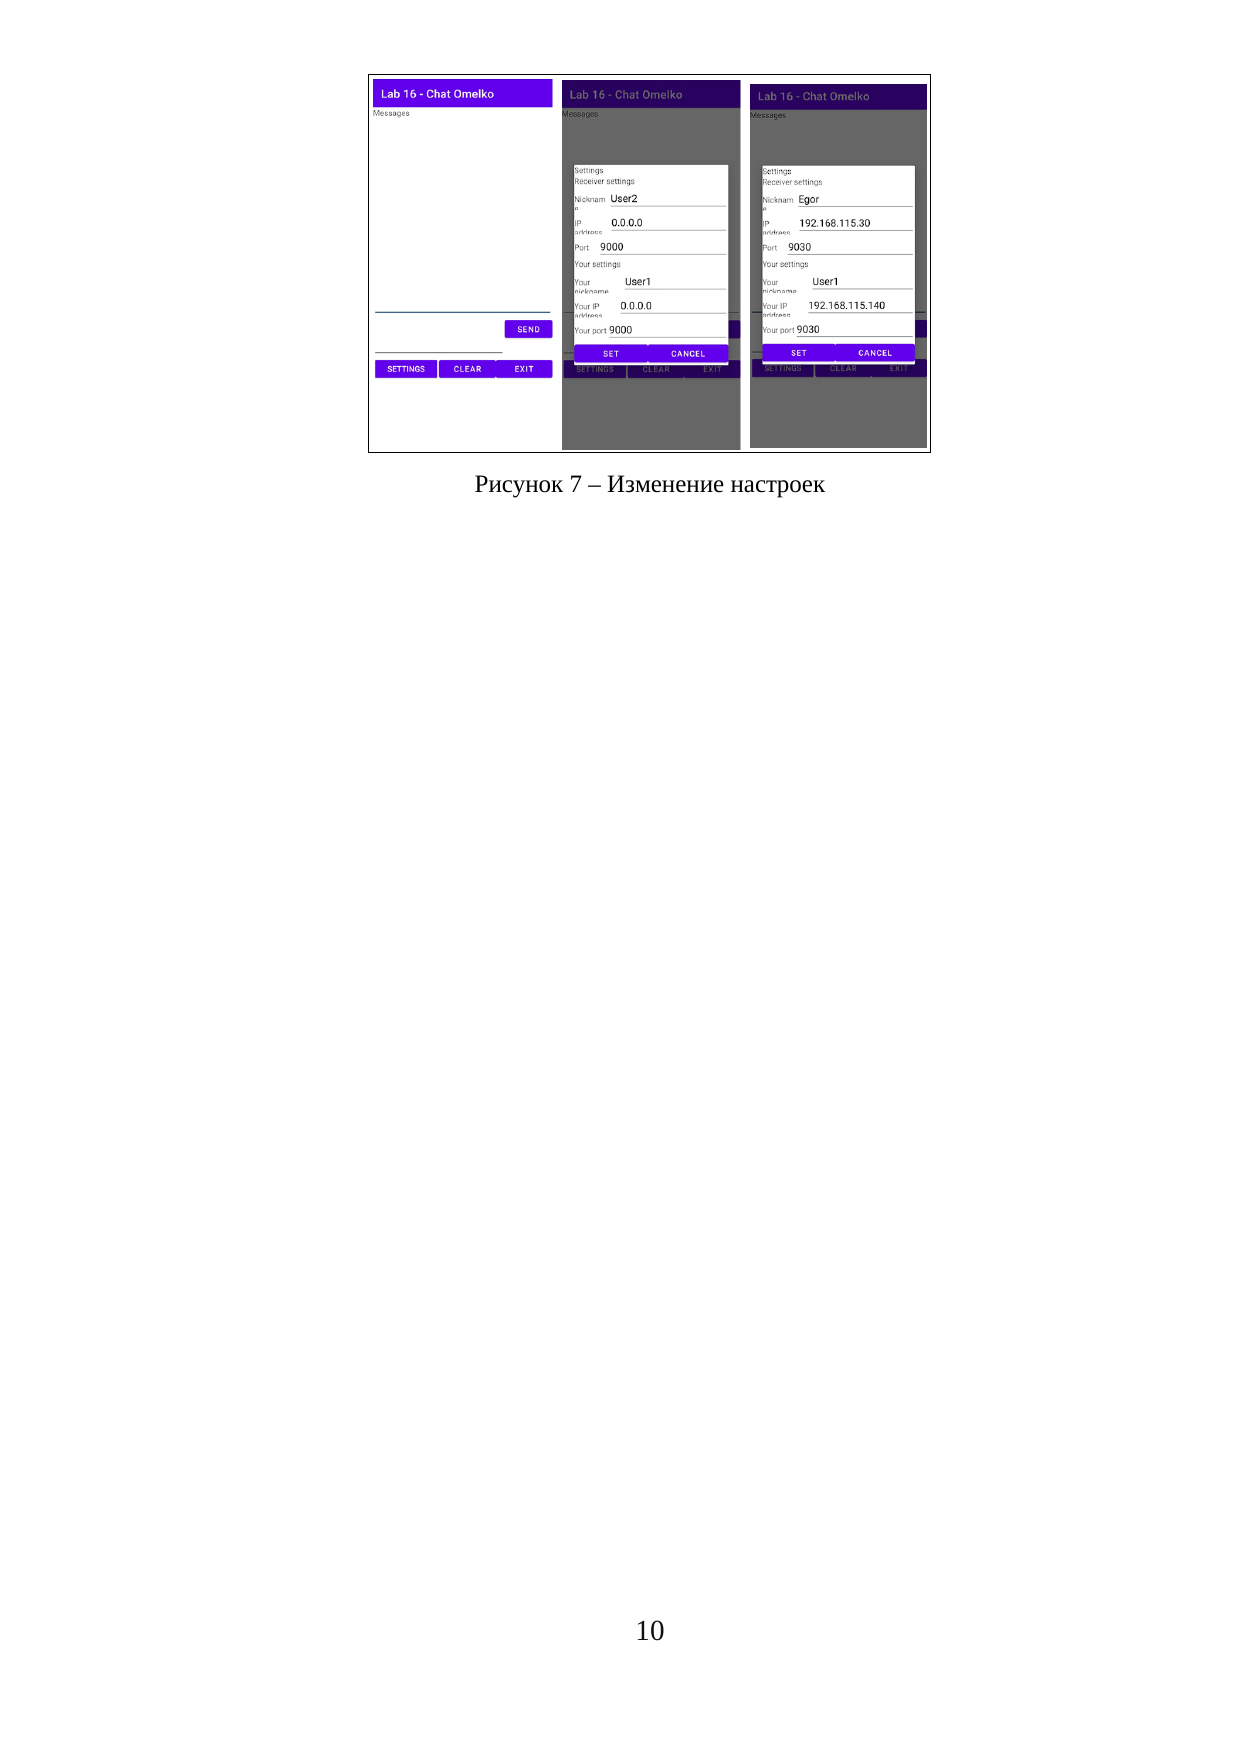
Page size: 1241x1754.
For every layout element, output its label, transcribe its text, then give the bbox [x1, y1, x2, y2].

text Рисунок 7 – Изменение настроек [825, 469, 1181, 498]
text Рисунок 7 – Изменение настроек [118, 469, 474, 498]
